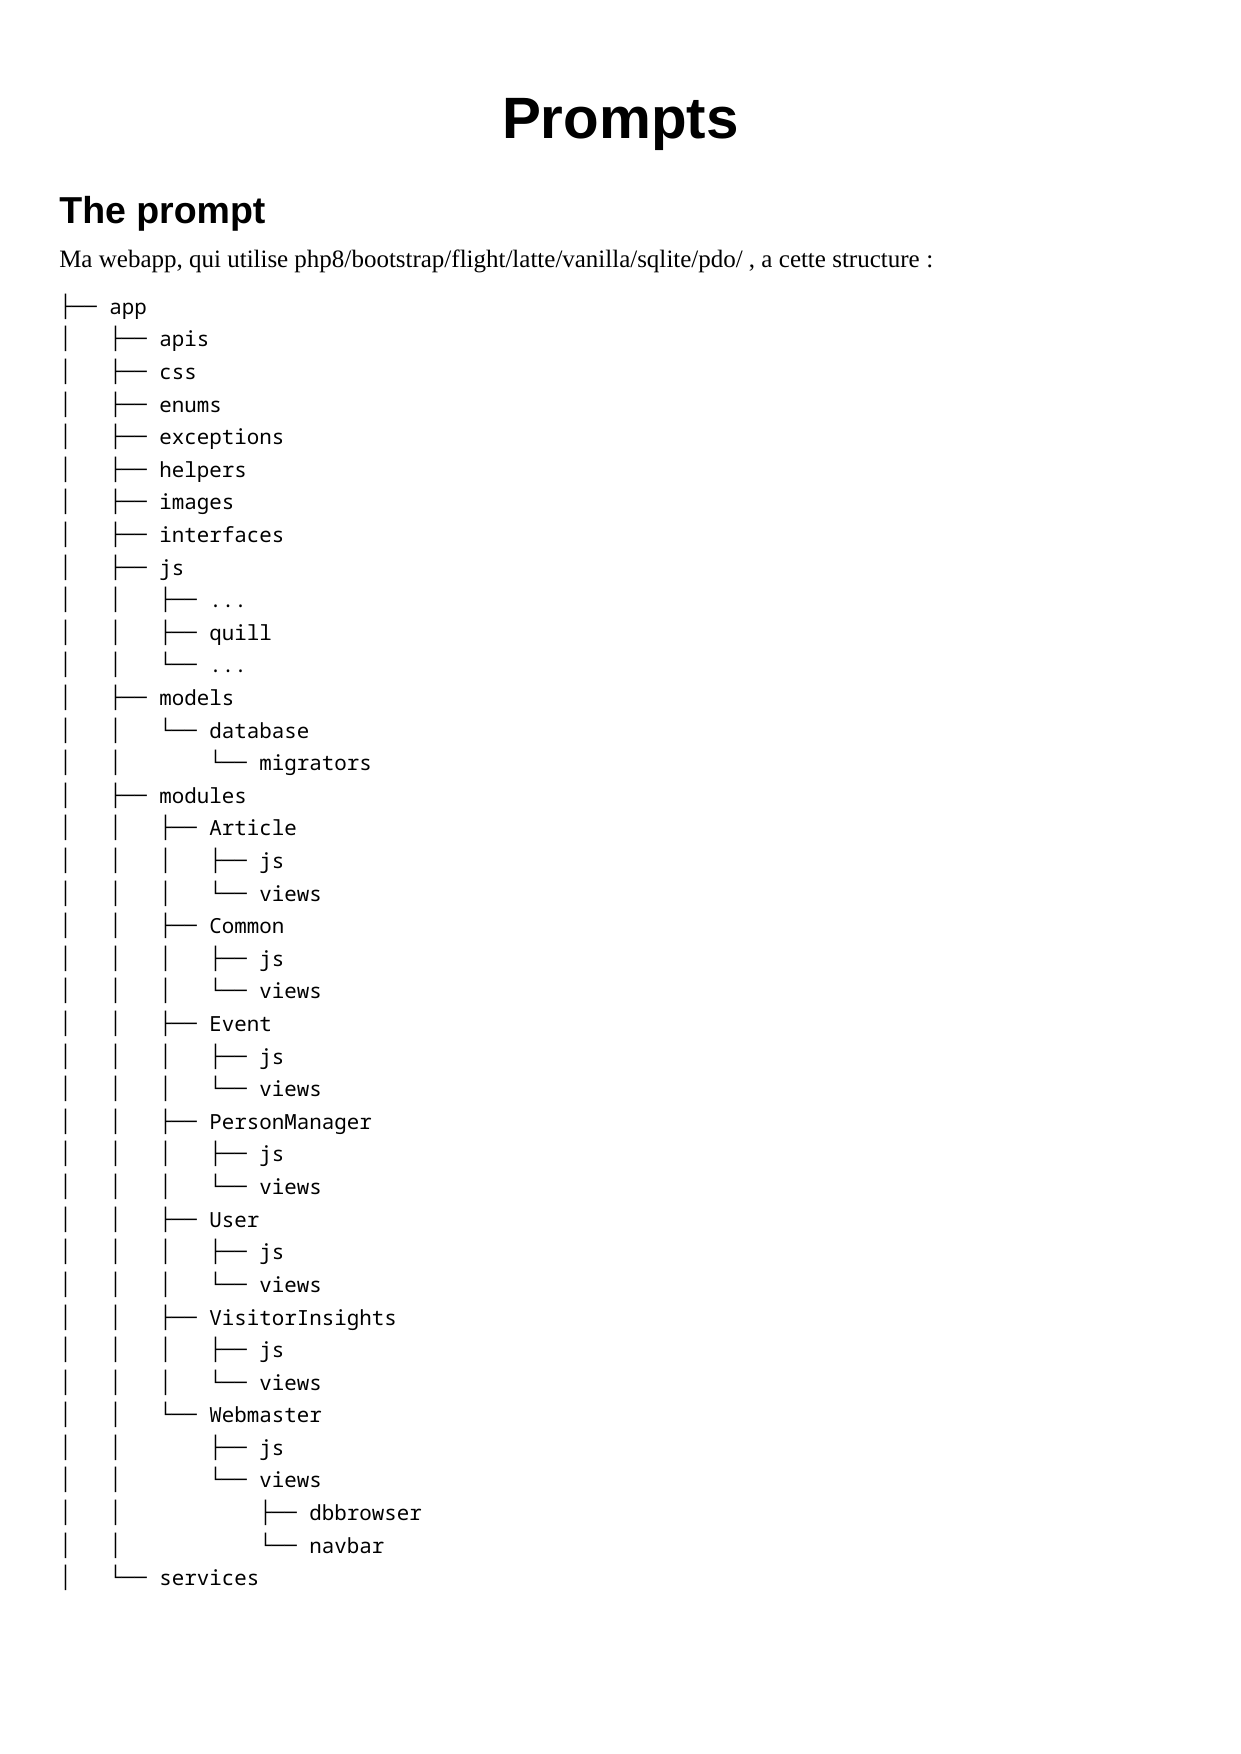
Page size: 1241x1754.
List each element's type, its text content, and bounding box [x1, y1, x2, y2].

text │ │ │ └── views [59, 977, 1181, 1005]
text │ │ │ └── views [59, 1270, 1181, 1298]
text │ │ └── database [59, 716, 1181, 744]
text │ │ ├── dbbrowser [59, 1498, 1181, 1527]
text │ │ │ └── views [59, 1074, 1181, 1103]
text │ │ └── migrators [59, 748, 1181, 777]
text │ │ ├── js [59, 1433, 1181, 1461]
text │ ├── js [59, 553, 1181, 581]
text │ │ │ ├── js [59, 846, 1181, 874]
text │ │ │ └── views [59, 1172, 1181, 1201]
text │ │ │ ├── js [59, 1139, 1181, 1168]
text │ │ │ ├── js [59, 1042, 1181, 1070]
text │ │ ├── Event [59, 1009, 1181, 1038]
text │ │ ├── User [59, 1205, 1181, 1233]
text │ │ ├── PersonManager [59, 1107, 1181, 1135]
subtitle The prompt [59, 189, 1181, 232]
text │ ├── enums [59, 390, 1181, 418]
text │ │ └── navbar [59, 1531, 1181, 1559]
text │ │ ├── Article [59, 813, 1181, 842]
text │ ├── modules [59, 781, 1181, 809]
text │ ├── apis [59, 324, 1181, 353]
text ├── app [59, 292, 1181, 320]
text │ │ │ └── views [59, 879, 1181, 907]
text Ma webapp, qui utilise php8/bootstrap/flight/latte/vanilla/sqlite/pdo/ , a cette structure : [59, 244, 1181, 273]
text │ ├── exceptions [59, 422, 1181, 451]
text │ ├── models [59, 683, 1181, 712]
text │ │ ├── quill [59, 618, 1181, 646]
text │ │ └── views [59, 1466, 1181, 1494]
text │ │ ├── VisitorInsights [59, 1303, 1181, 1331]
text │ │ └── ... [59, 651, 1181, 679]
text │ │ │ ├── js [59, 1335, 1181, 1364]
text │ ├── helpers [59, 455, 1181, 483]
text │ └── services [59, 1563, 1181, 1592]
text │ ├── css [59, 357, 1181, 386]
text │ │ └── Webmaster [59, 1400, 1181, 1429]
title Prompts [59, 84, 1181, 151]
text │ │ ├── ... [59, 585, 1181, 614]
text │ ├── images [59, 487, 1181, 516]
text │ │ │ └── views [59, 1368, 1181, 1396]
text │ ├── interfaces [59, 520, 1181, 548]
text │ │ │ ├── js [59, 944, 1181, 972]
text │ │ ├── Common [59, 911, 1181, 940]
text │ │ │ ├── js [59, 1237, 1181, 1266]
